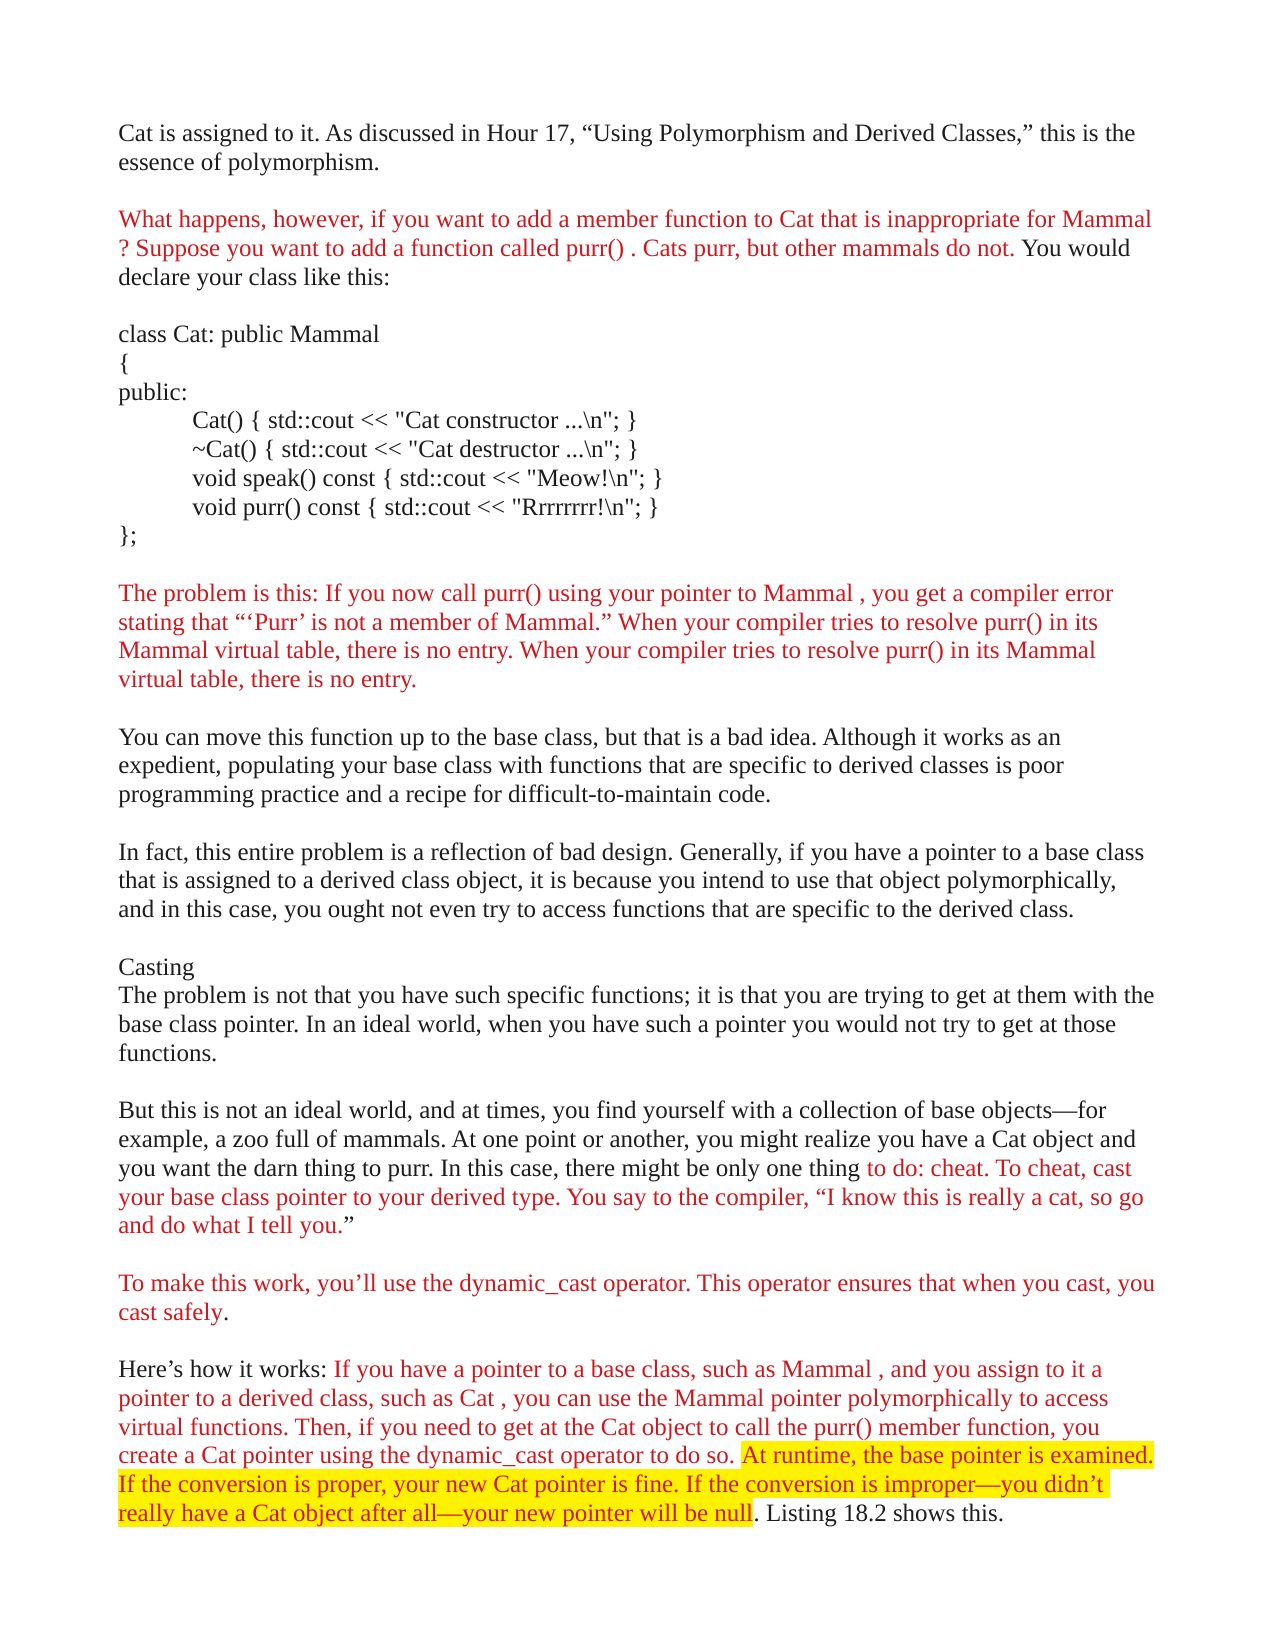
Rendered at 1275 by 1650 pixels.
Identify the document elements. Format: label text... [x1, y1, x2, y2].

text What happens, however, if you want to add a member function to Cat that is inappropriate for Mammal ? Suppose you want to add a function called purr() . Cats purr, but other mammals do not. You would declare your class like this: [118, 204, 1157, 291]
text In fact, this entire problem is a reflection of bad design. Generally, if you have a pointer to a base class that is assigned to a derived class object, it is because you intend to use that object polymorphically, and in this case, you ought not even try to access functions that are specific to the derived class. [118, 837, 1157, 923]
text The problem is this: If you now call purr() using your pointer to Mammal , you get a compiler error stating that “‘Purr’ is not a member of Mammal.” When your compiler tries to resolve purr() in its Mammal virtual table, there is no entry. When your compiler tries to resolve purr() in its Mammal virtual table, there is no entry. [118, 578, 1157, 693]
text You can move this function up to the base class, but that is a bad idea. Although it works as an expedient, populating your base class with functions that are specific to derived classes is poor programming practice and a recipe for difficult-to-maintain code. [118, 722, 1157, 808]
text public: [118, 377, 1157, 406]
text The problem is not that you have such specific functions; it is that you are trying to get at them with the base class pointer. In an ideal world, when you have such a pointer you would not try to get at those functions. [118, 981, 1157, 1067]
text void speak() const { std::cout << "Meow!\n"; } [118, 463, 1157, 492]
text { [118, 348, 1157, 377]
text }; [118, 521, 1157, 549]
text Casting [118, 952, 1157, 981]
text Cat is assigned to it. As discussed in Hour 17, “Using Polymorphism and Derived Classes,” this is the essence of polymorphism. [118, 118, 1157, 176]
text To make this work, you’ll use the dynamic_cast operator. This operator ensures that when you cast, you cast safely. [118, 1268, 1157, 1326]
text void purr() const { std::cout << "Rrrrrrrr!\n"; } [118, 492, 1157, 521]
text ~Cat() { std::cout << "Cat destructor ...\n"; } [118, 434, 1157, 463]
text But this is not an ideal world, and at times, you find yourself with a collection of base objects—for example, a zoo full of mammals. At one point or another, you might realize you have a Cat object and you want the darn thing to purr. In this case, there might be only one thing to do: cheat. To cheat, cast your base class pointer to your derived type. You say to the compiler, “I know this is really a cat, so go and do what I tell you.” [118, 1096, 1157, 1239]
text Cat() { std::cout << "Cat constructor ...\n"; } [118, 406, 1157, 434]
text Here’s how it works: If you have a pointer to a base class, such as Mammal , and you assign to it a pointer to a derived class, such as Cat , you can use the Mammal pointer polymorphically to access virtual functions. Then, if you need to get at the Cat object to call the purr() member function, you create a Cat pointer using the dynamic_cast operator to do so. At runtime, the base pointer is examined. If the conversion is proper, your new Cat pointer is fine. If the conversion is improper—you didn’t really have a Cat object after all—your new pointer will be null. Listing 18.2 shows this. [118, 1354, 1157, 1527]
text class Cat: public Mammal [118, 319, 1157, 348]
